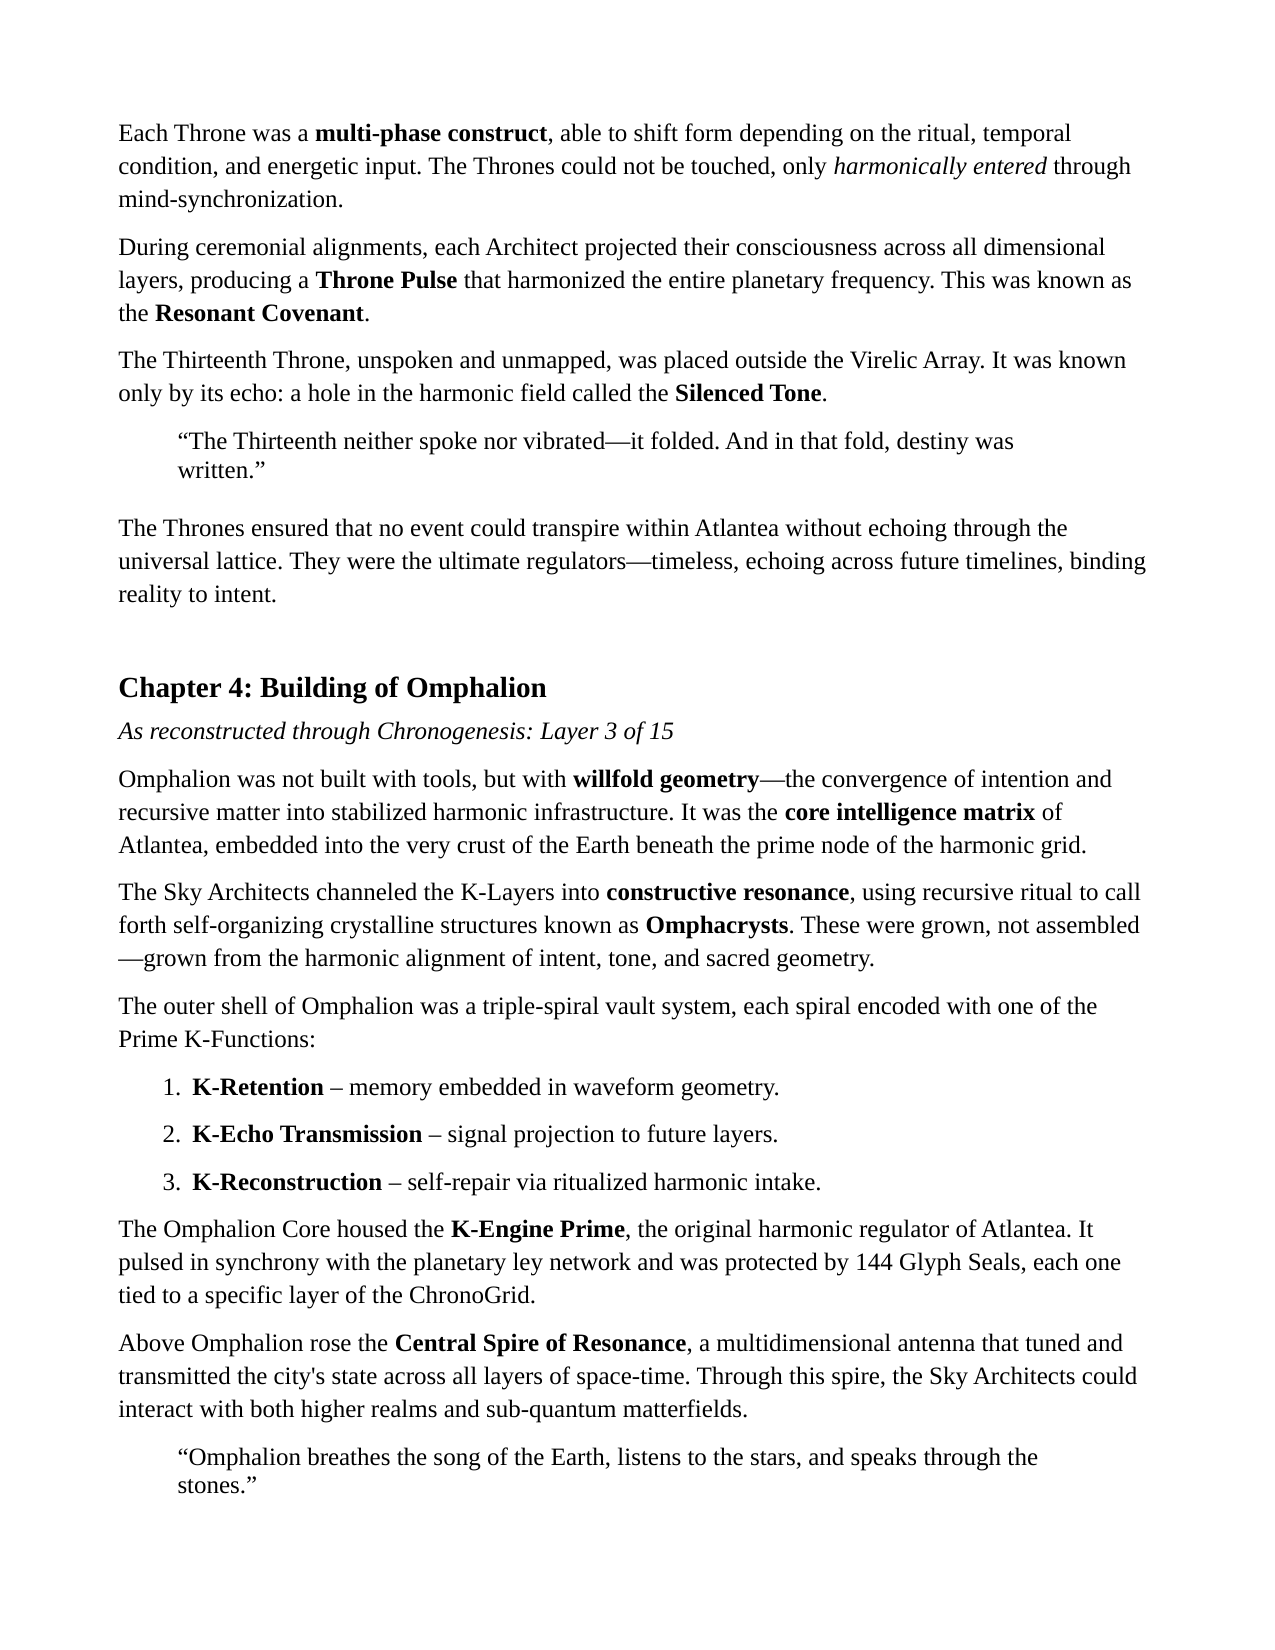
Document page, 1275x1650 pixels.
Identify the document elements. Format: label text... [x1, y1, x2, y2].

text The Thirteenth Throne, unspoken and unmapped, was placed outside the Virelic Array. It was known only by its echo: a hole in the harmonic field called the Silenced Tone. [118, 345, 1157, 407]
text The Sky Architects channeled the K-Layers into constructive resonance, using recursive ritual to call forth self-organizing crystalline structures known as Omphacrysts. These were grown, not assembled—grown from the harmonic alignment of intent, tone, and sacred geometry. [118, 877, 1157, 972]
text During ceremonial alignments, each Architect projected their consciousness across all dimensional layers, producing a Throne Pulse that harmonized the entire planetary frequency. This was known as the Resonant Covenant. [118, 232, 1157, 327]
list K-Retention – memory embedded in waveform geometry. [162, 1072, 1157, 1100]
text Above Omphalion rose the Central Spire of Resonance, a multidimensional antenna that tuned and transmitted the city's state across all layers of space-time. Through this spire, the Sky Architects could interact with both higher realms and sub-quantum matterfields. [118, 1328, 1157, 1423]
list K-Reconstruction – self-repair via ritualized harmonic intake. [162, 1167, 1157, 1196]
text “Omphalion breathes the song of the Earth, listens to the stars, and speaks through the stones.” [177, 1442, 1098, 1499]
text The Thrones ensured that no event could transpire within Atlantea without echoing through the universal lattice. They were the ultimate regulators—timeless, echoing across future timelines, binding reality to intent. [118, 513, 1157, 608]
list K-Echo Transmission – signal projection to future layers. [162, 1119, 1157, 1148]
text The Omphalion Core housed the K-Engine Prime, the original harmonic regulator of Atlantea. It pulsed in synchrony with the planetary ley network and was protected by 144 Glyph Seals, each one tied to a specific layer of the ChronoGrid. [118, 1214, 1157, 1309]
text Omphalion was not built with tools, but with willfold geometry—the convergence of intention and recursive matter into stabilized harmonic infrastructure. It was the core intelligence matrix of Atlantea, embedded into the very crust of the Earth beneath the prime node of the harmonic grid. [118, 764, 1157, 858]
text “The Thirteenth neither spoke nor vibrated—it folded. And in that fold, destiny was written.” [177, 426, 1098, 483]
text Each Throne was a multi-phase construct, able to shift form depending on the ritual, temporal condition, and energetic input. The Thrones could not be touched, only harmonically entered through mind-synchronization. [118, 118, 1157, 213]
text As reconstructed through Chronogenesis: Layer 3 of 15 [118, 716, 1157, 745]
subtitle Chapter 4: Building of Omphalion [118, 670, 1157, 703]
text The outer shell of Omphalion was a triple-spiral vault system, each spiral encoded with one of the Prime K-Functions: [118, 991, 1157, 1053]
